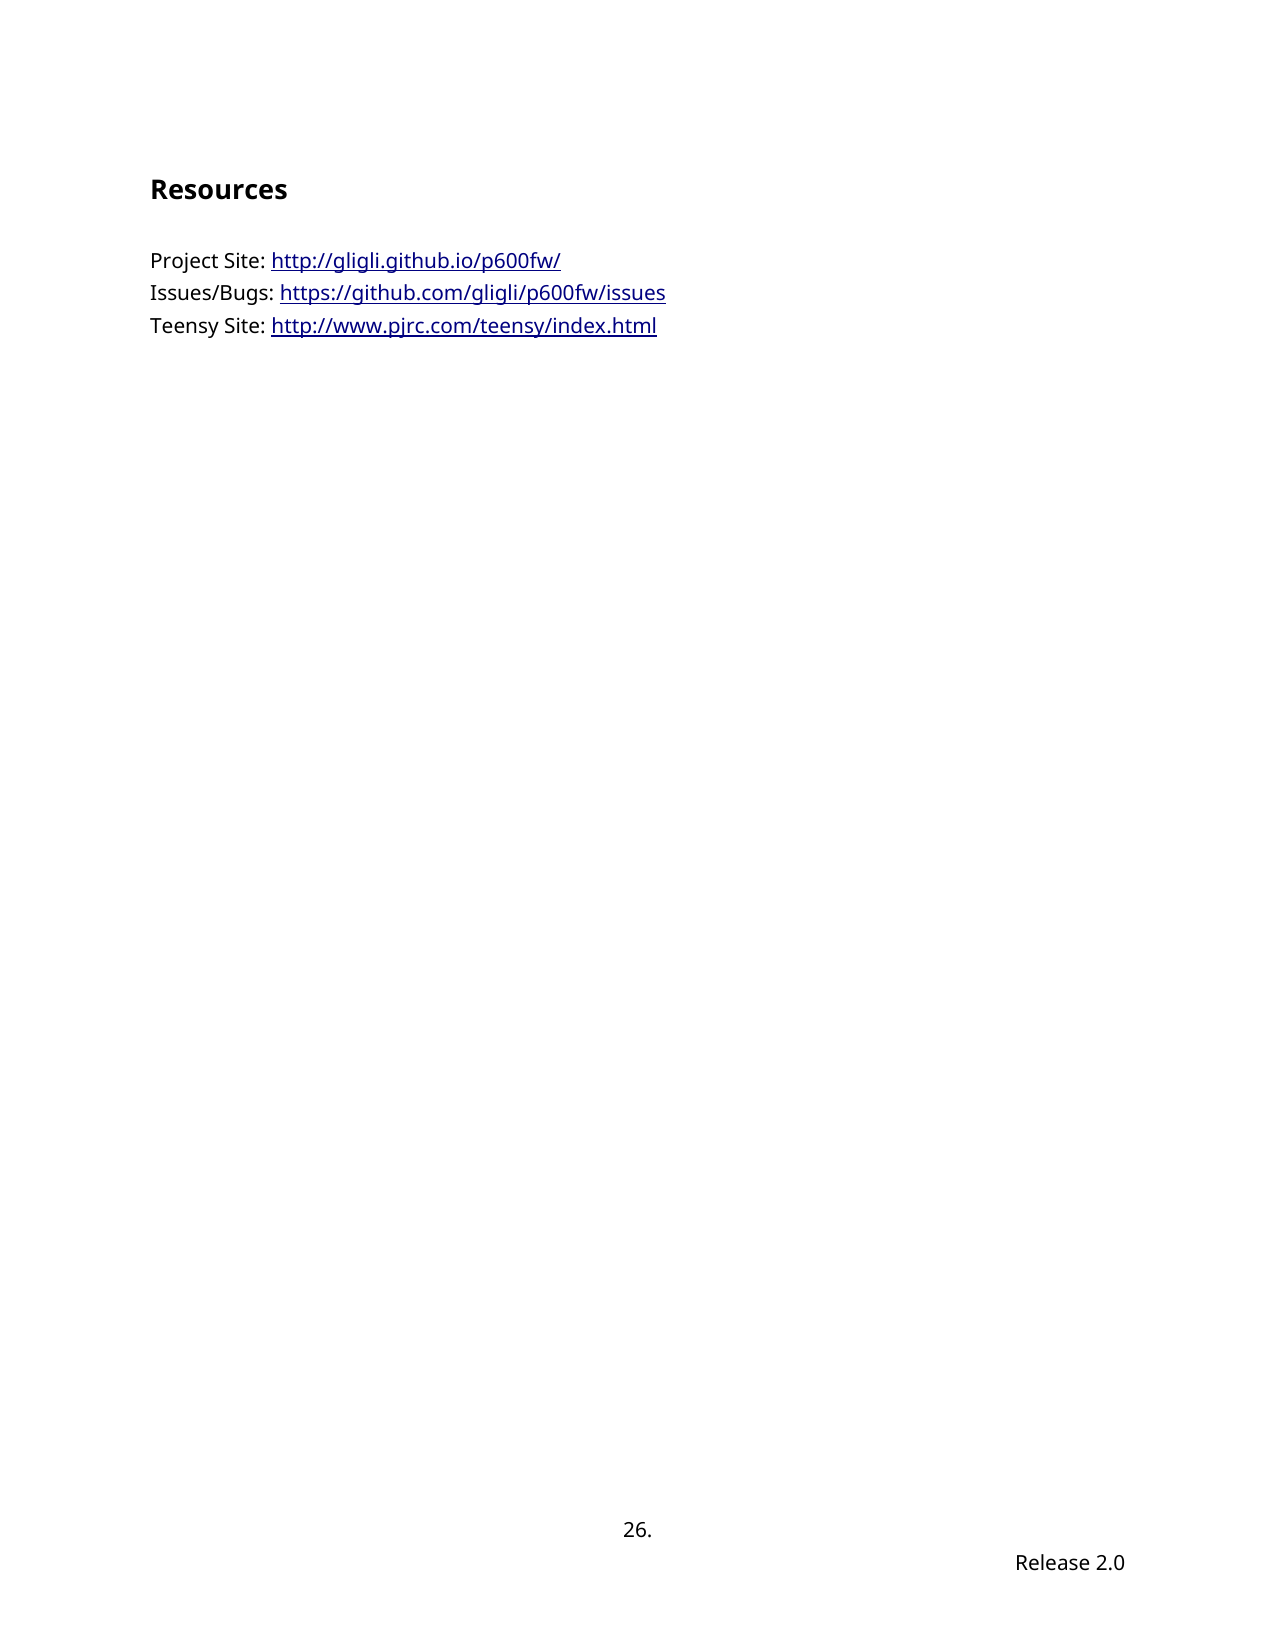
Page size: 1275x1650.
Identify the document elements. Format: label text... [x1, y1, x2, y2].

text Issues/Bugs: https://github.com/gligli/p600fw/issues [150, 278, 1125, 307]
subtitle Resources [150, 171, 1125, 208]
text Project Site: http://gligli.github.io/p600fw/ [150, 246, 1125, 274]
text Teensy Site: http://www.pjrc.com/teensy/index.html [150, 311, 1125, 339]
